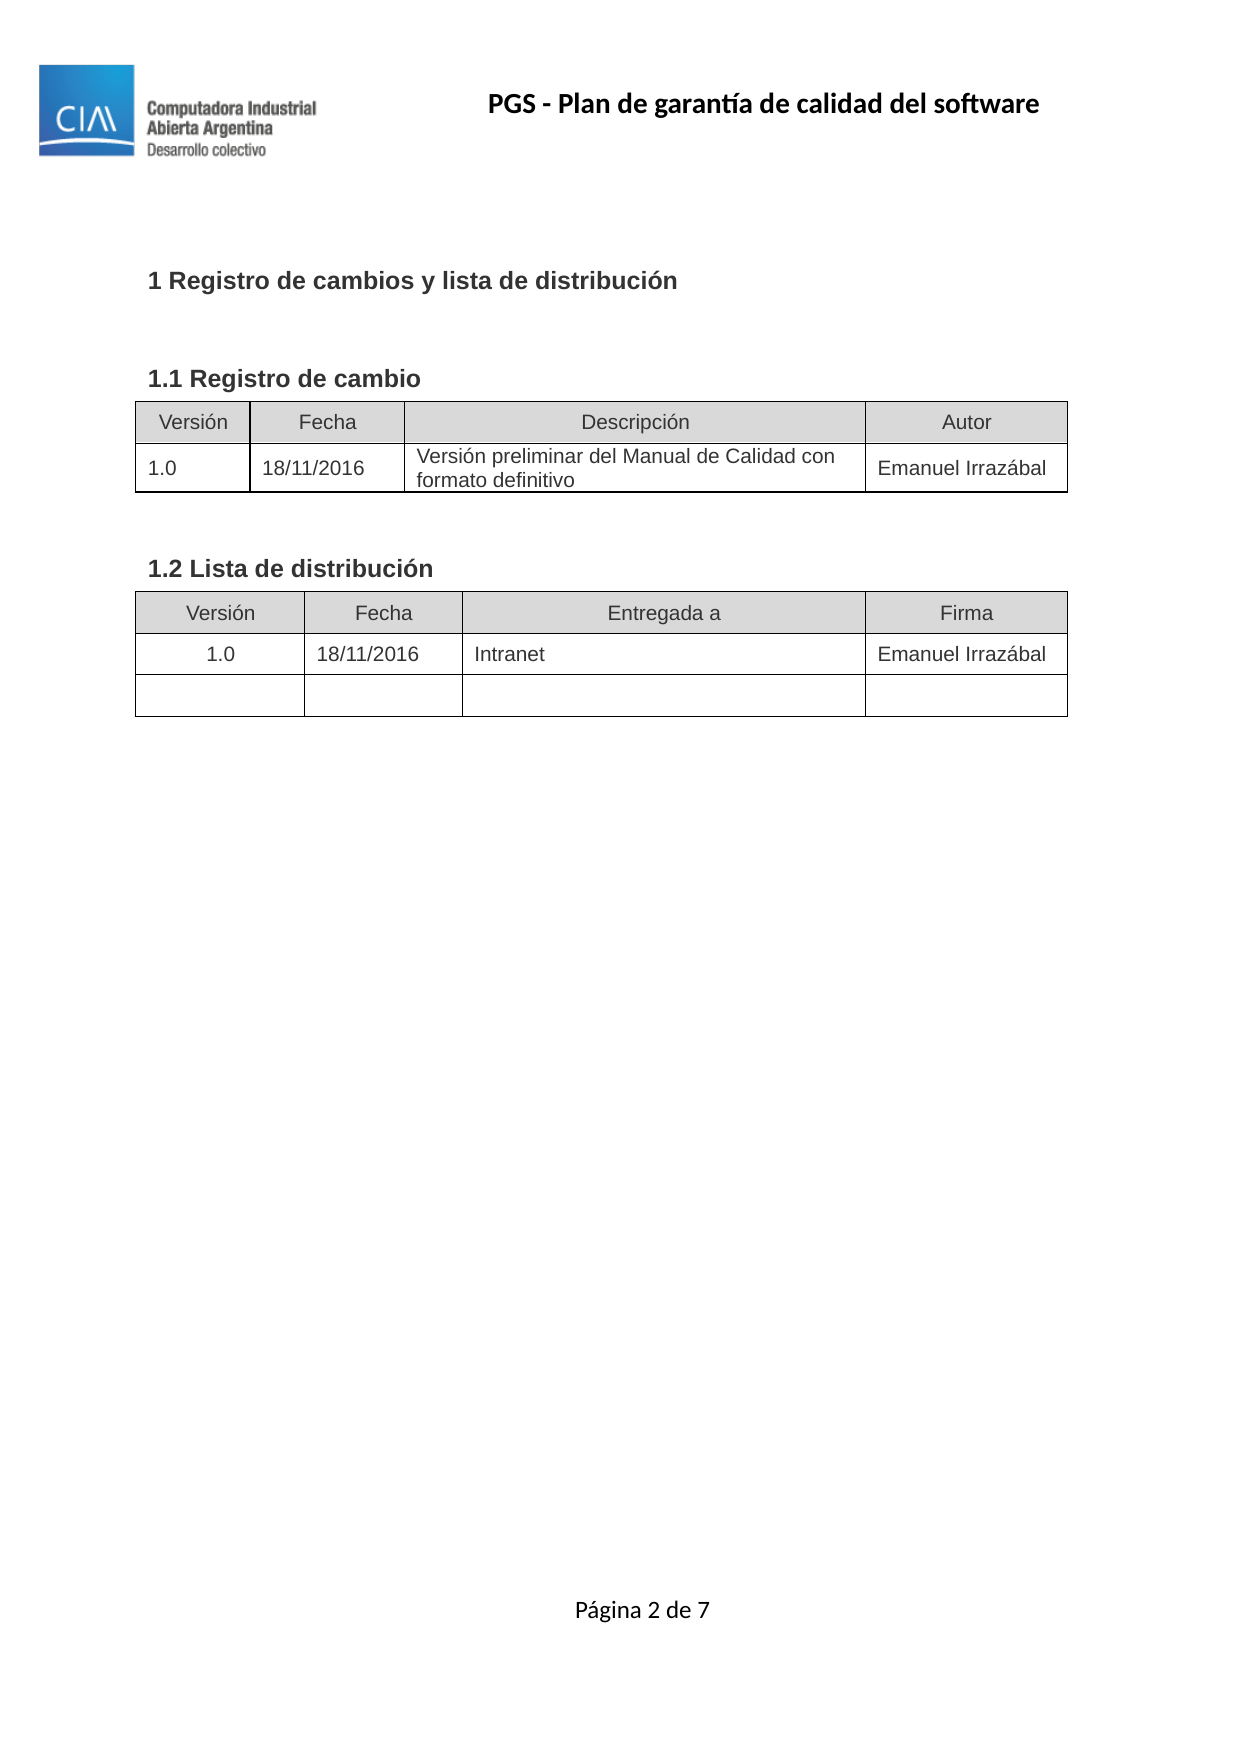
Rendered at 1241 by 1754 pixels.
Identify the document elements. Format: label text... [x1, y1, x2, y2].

table_header Fecha [305, 592, 462, 633]
table_header Fecha [251, 402, 404, 442]
table_cell Emanuel Irrazábal [866, 634, 1067, 674]
table_cell 18/11/2016 [251, 444, 404, 491]
table_header Versión [136, 402, 249, 442]
table_header Entregada a [463, 592, 865, 633]
subtitle 1 Registro de cambios y lista de distribución [148, 266, 1137, 295]
table_header Firma [866, 592, 1067, 633]
table_cell [305, 675, 462, 716]
table_cell 1.0 [136, 444, 249, 491]
table_header Descripción [405, 402, 865, 442]
table_cell 18/11/2016 [305, 634, 462, 674]
table_header Versión [136, 592, 304, 633]
table_cell [866, 675, 1067, 716]
table_cell [463, 675, 865, 716]
subtitle 1.2 Lista de distribución [148, 554, 1137, 583]
table_cell [136, 675, 304, 716]
table_cell Emanuel Irrazábal [866, 444, 1067, 491]
table_cell Intranet [463, 634, 865, 674]
table_cell 1.0 [136, 634, 304, 674]
table_header Autor [866, 402, 1067, 442]
subtitle 1.1 Registro de cambio [148, 364, 1137, 392]
table_cell Versión preliminar del Manual de Calidad con formato definitivo [405, 444, 865, 491]
